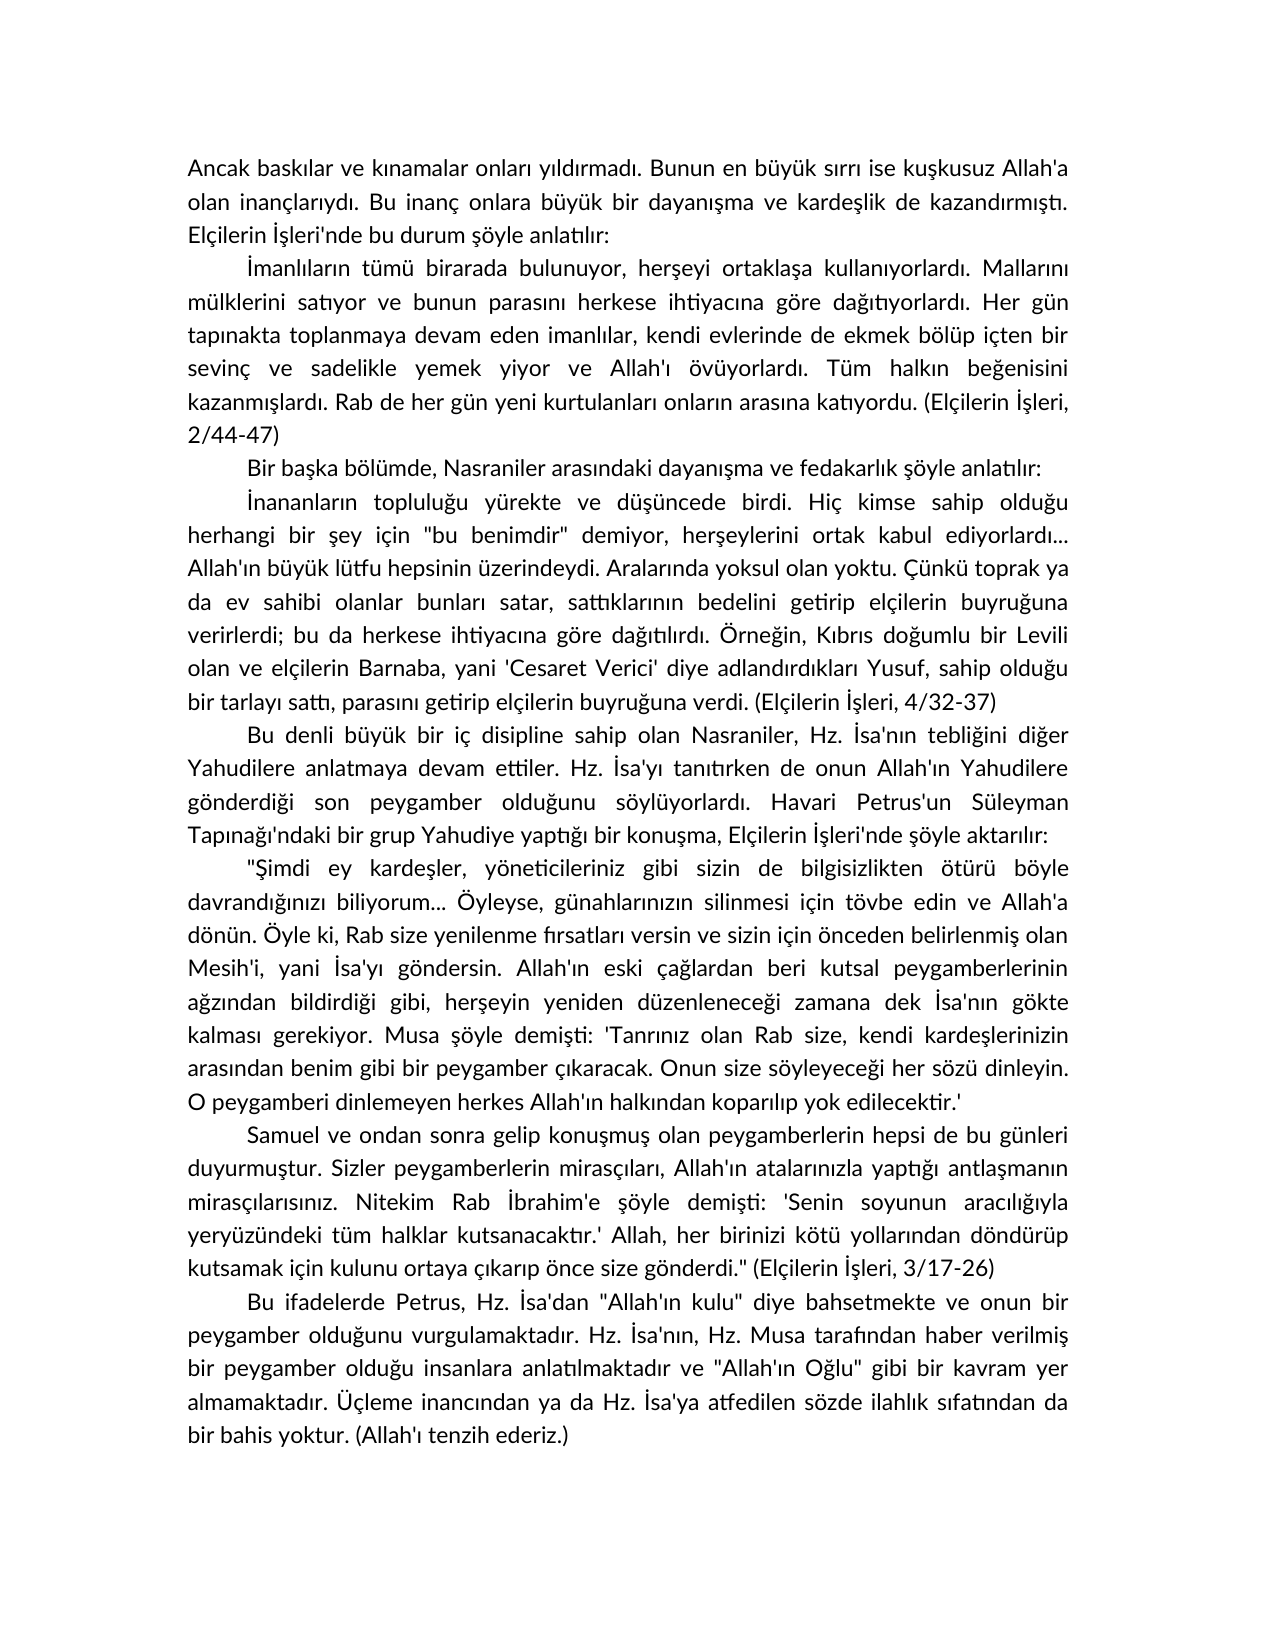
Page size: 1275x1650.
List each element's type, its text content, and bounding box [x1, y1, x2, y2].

text Samuel ve ondan sonra gelip konuşmuş olan peygamberlerin hepsi de bu günleri duyurmuştur. Sizler peygamberlerin mirasçıları, Allah'ın atalarınızla yaptığı antlaşmanın mirasçılarısınız. Nitekim Rab İbrahim'e şöyle demişti: 'Senin soyunun aracılığıyla yeryüzündeki tüm halklar kutsanacaktır.' Allah, her birinizi kötü yollarından döndürüp kutsamak için kulunu ortaya çıkarıp önce size gönderdi." (Elçilerin İşleri, 3/17-26) [187, 1117, 1070, 1283]
text İmanlıların tümü birarada bulunuyor, herşeyi ortaklaşa kullanıyorlardı. Mallarını mülklerini satıyor ve bunun parasını herkese ihtiyacına göre dağıtıyorlardı. Her gün tapınakta toplanmaya devam eden imanlılar, kendi evlerinde de ekmek bölüp içten bir sevinç ve sadelikle yemek yiyor ve Allah'ı övüyorlardı. Tüm halkın beğenisini kazanmışlardı. Rab de her gün yeni kurtulanları onların arasına katıyordu. (Elçilerin İşleri, 2/44-47) [187, 250, 1070, 450]
text Bir başka bölümde, Nasraniler arasındaki dayanışma ve fedakarlık şöyle anlatılır: [187, 450, 1070, 483]
text Ancak baskılar ve kınamalar onları yıldırmadı. Bunun en büyük sırrı ise kuşkusuz Allah'a olan inançlarıydı. Bu inanç onlara büyük bir dayanışma ve kardeşlik de kazandırmıştı. Elçilerin İşleri'nde bu durum şöyle anlatılır: [187, 150, 1070, 250]
text Bu ifadelerde Petrus, Hz. İsa'dan "Allah'ın kulu" diye bahsetmekte ve onun bir peygamber olduğunu vurgulamaktadır. Hz. İsa'nın, Hz. Musa tarafından haber verilmiş bir peygamber olduğu insanlara anlatılmaktadır ve "Allah'ın Oğlu" gibi bir kavram yer almamaktadır. Üçleme inancından ya da Hz. İsa'ya atfedilen sözde ilahlık sıfatından da bir bahis yoktur. (Allah'ı tenzih ederiz.) [187, 1283, 1070, 1450]
text Bu denli büyük bir iç disipline sahip olan Nasraniler, Hz. İsa'nın tebliğini diğer Yahudilere anlatmaya devam ettiler. Hz. İsa'yı tanıtırken de onun Allah'ın Yahudilere gönderdiği son peygamber olduğunu söylüyorlardı. Havari Petrus'un Süleyman Tapınağı'ndaki bir grup Yahudiye yaptığı bir konuşma, Elçilerin İşleri'nde şöyle aktarılır: [187, 717, 1070, 850]
text İnananların topluluğu yürekte ve düşüncede birdi. Hiç kimse sahip olduğu herhangi bir şey için "bu benimdir" demiyor, herşeylerini ortak kabul ediyorlardı... Allah'ın büyük lütfu hepsinin üzerindeydi. Aralarında yoksul olan yoktu. Çünkü toprak ya da ev sahibi olanlar bunları satar, sattıklarının bedelini getirip elçilerin buyruğuna verirlerdi; bu da herkese ihtiyacına göre dağıtılırdı. Örneğin, Kıbrıs doğumlu bir Levili olan ve elçilerin Barnaba, yani 'Cesaret Verici' diye adlandırdıkları Yusuf, sahip olduğu bir tarlayı sattı, parasını getirip elçilerin buyruğuna verdi. (Elçilerin İşleri, 4/32-37) [187, 483, 1070, 717]
text "Şimdi ey kardeşler, yöneticileriniz gibi sizin de bilgisizlikten ötürü böyle davrandığınızı biliyorum... Öyleyse, günahlarınızın silinmesi için tövbe edin ve Allah'a dönün. Öyle ki, Rab size yenilenme fırsatları versin ve sizin için önceden belirlenmiş olan Mesih'i, yani İsa'yı göndersin. Allah'ın eski çağlardan beri kutsal peygamberlerinin ağzından bildirdiği gibi, herşeyin yeniden düzenleneceği zamana dek İsa'nın gökte kalması gerekiyor. Musa şöyle demişti: 'Tanrınız olan Rab size, kendi kardeşlerinizin arasından benim gibi bir peygamber çıkaracak. Onun size söyleyeceği her sözü dinleyin. O peygamberi dinlemeyen herkes Allah'ın halkından koparılıp yok edilecektir.' [187, 850, 1070, 1117]
